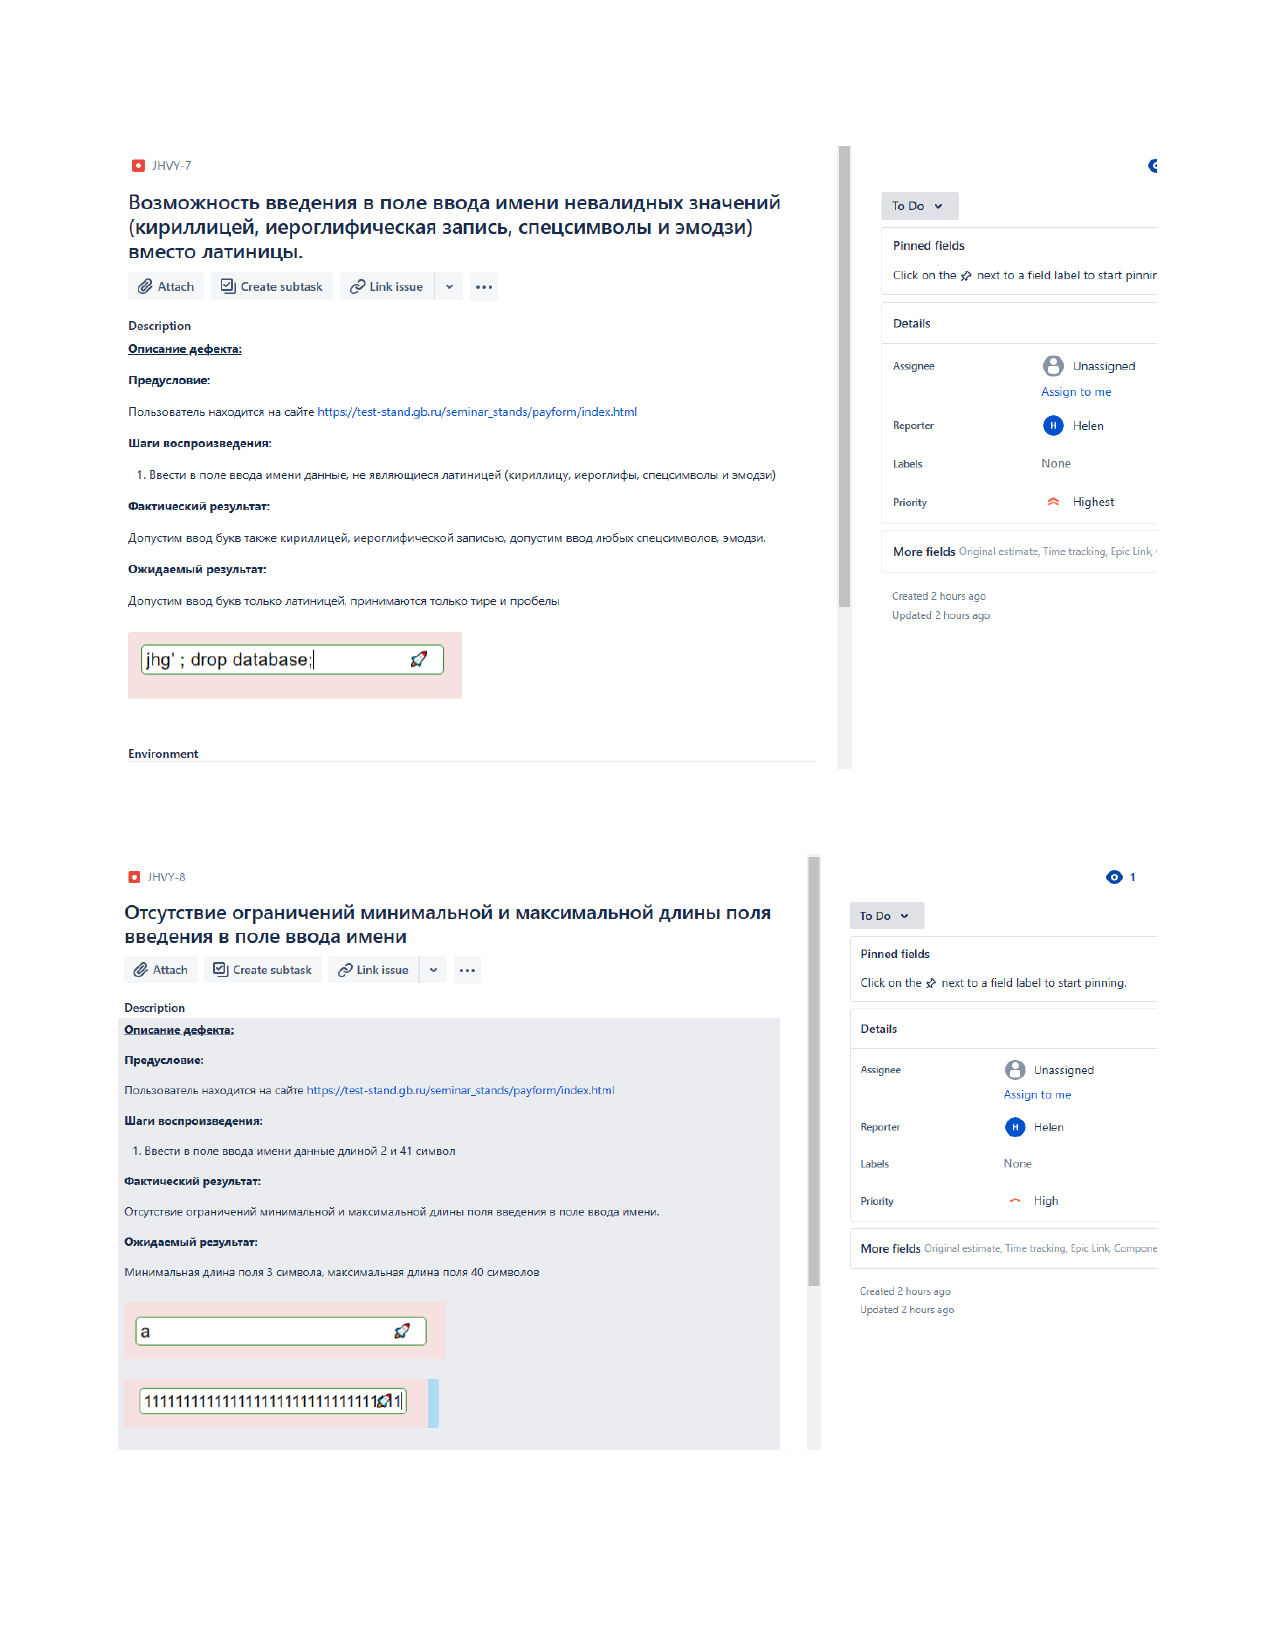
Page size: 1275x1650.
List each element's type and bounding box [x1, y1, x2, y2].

picture [118, 854, 1157, 1450]
picture [118, 146, 1157, 769]
